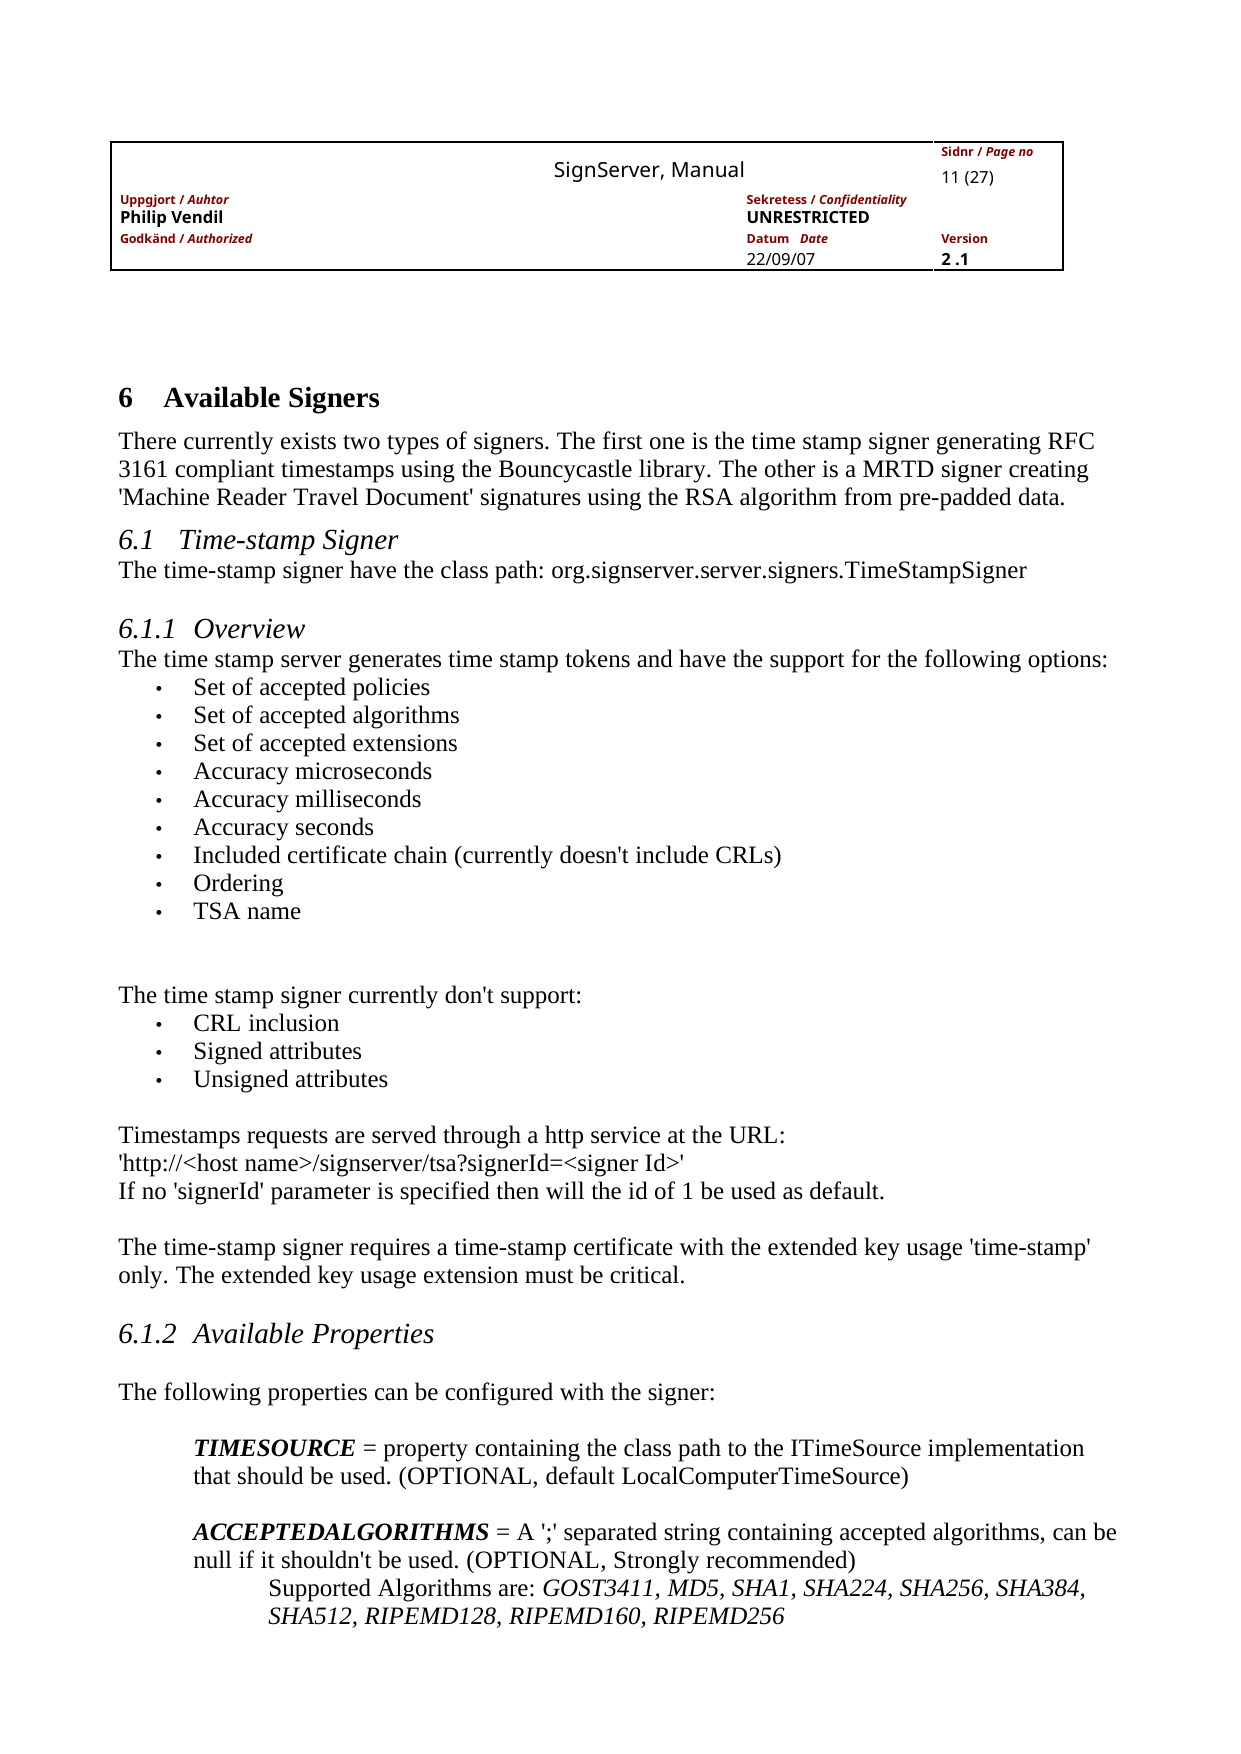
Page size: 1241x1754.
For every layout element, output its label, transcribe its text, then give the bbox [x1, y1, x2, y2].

subtitle Available Signers [118, 382, 1122, 414]
text The time stamp server generates time stamp tokens and have the support for the following options: [118, 644, 1122, 672]
list Signed attributes [156, 1037, 1122, 1065]
subtitle Overview [118, 612, 1122, 644]
text 'http://<host name>/signserver/tsa?signerId=<signer Id>' [118, 1149, 1122, 1177]
list CRL inclusion [156, 1009, 1122, 1037]
text The time stamp signer currently don't support: [118, 981, 1122, 1009]
list Accuracy seconds [156, 813, 1122, 841]
subtitle Time-stamp Signer [118, 523, 1122, 556]
list Accuracy microseconds [156, 757, 1122, 784]
text The following properties can be configured with the signer: [118, 1377, 1122, 1406]
text ACCEPTEDALGORITHMS = A ';' separated string containing accepted algorithms, can be null if it shouldn't be used. (OPTIONAL, Strongly recommended) [193, 1518, 1122, 1574]
list Set of accepted algorithms [156, 701, 1122, 728]
text TIMESOURCE = property containing the class path to the ITimeSource implementation that should be used. (OPTIONAL, default LocalComputerTimeSource) [193, 1433, 1122, 1489]
text There currently exists two types of signers. The first one is the time stamp signer generating RFC 3161 compliant timestamps using the Bouncycastle library. The other is a MRTD signer creating 'Machine Reader Travel Document' signatures using the RSA algorithm from pre-padded data. [118, 427, 1122, 511]
text Timestamps requests are served through a http service at the URL: [118, 1121, 1122, 1149]
list Ordering [156, 869, 1122, 897]
list Included certificate chain (currently doesn't include CRLs) [156, 841, 1122, 869]
list Set of accepted policies [156, 672, 1122, 701]
text The time-stamp signer have the class path: org.signserver.server.signers.TimeStampSigner [118, 556, 1122, 584]
list TSA name [156, 897, 1122, 925]
subtitle Available Properties [118, 1317, 1122, 1349]
text The time-stamp signer requires a time-stamp certificate with the extended key usage 'time-stamp' only. The extended key usage extension must be critical. [118, 1233, 1122, 1289]
text If no 'signerId' parameter is specified then will the id of 1 be used as default. [118, 1177, 1122, 1205]
list Unsigned attributes [156, 1065, 1122, 1093]
text Supported Algorithms are: GOST3411, MD5, SHA1, SHA224, SHA256, SHA384, SHA512, RIPEMD128, RIPEMD160, RIPEMD256 [268, 1574, 1122, 1630]
list Accuracy milliseconds [156, 784, 1122, 813]
list Set of accepted extensions [156, 728, 1122, 757]
